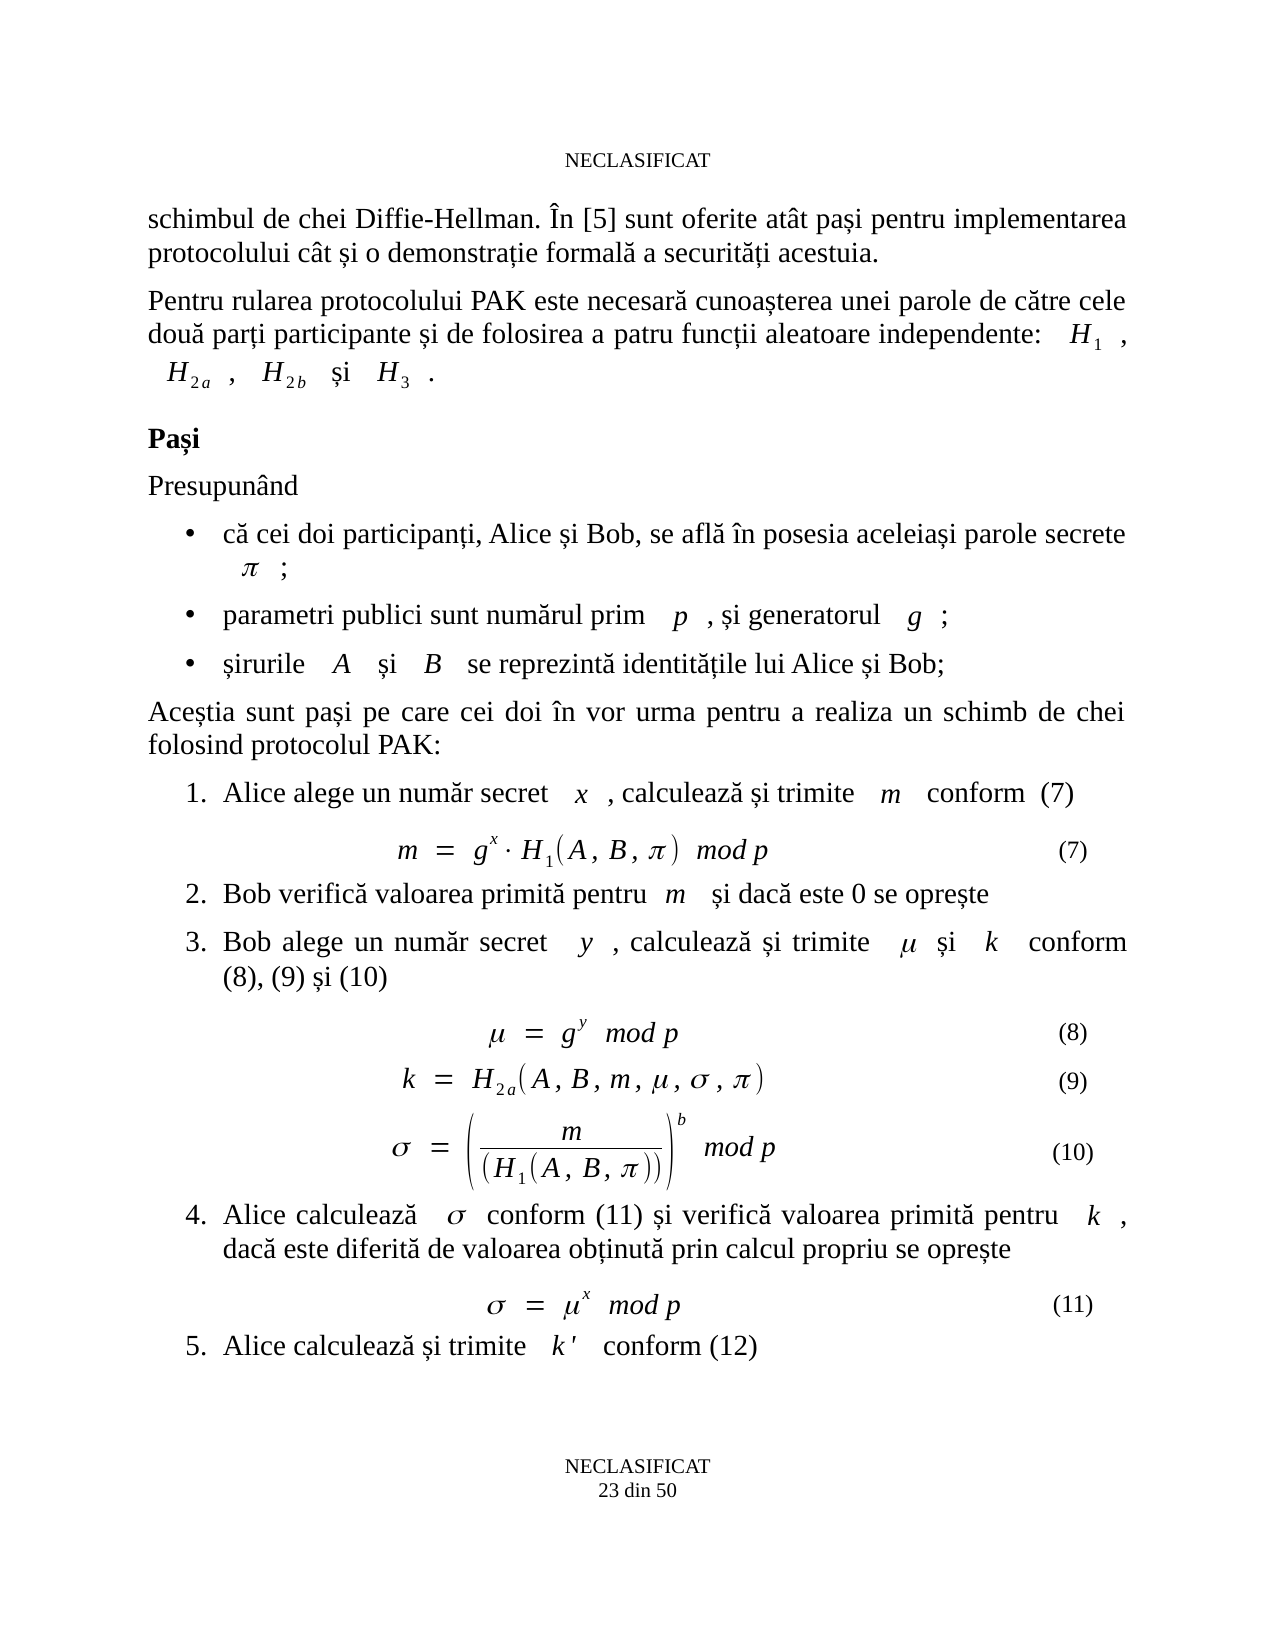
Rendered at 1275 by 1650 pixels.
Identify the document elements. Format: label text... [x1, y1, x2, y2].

table_header (7) [1019, 824, 1127, 876]
table_cell (9) [1019, 1056, 1127, 1104]
table_cell (10) [1019, 1105, 1127, 1197]
subtitle Pași [148, 421, 1127, 455]
list Alice calculează și trimite conform (12) [185, 1328, 1127, 1362]
table_cell [148, 1105, 1018, 1197]
list Bob verifică valoarea primită pentru și dacă este 0 se oprește [185, 876, 1127, 910]
list Alice calculează conform (11) și verifică valoarea primită pentru , dacă este diferită de valoarea obținută prin calcul propriu se oprește [185, 1197, 1127, 1265]
table_header [148, 824, 1018, 876]
table_header [148, 1007, 1018, 1056]
list Alice alege un număr secret , calculează și trimite conform (7) [185, 776, 1127, 809]
list Bob alege un număr secret , calculează și trimite și conform (8), (9) și (10) [185, 924, 1127, 992]
list șirurile și se reprezintă identitățile lui Alice și Bob; [185, 646, 1127, 679]
text Aceștia sunt pași pe care cei doi în vor urma pentru a realiza un schimb de chei folosind protocolul PAK: [148, 694, 1127, 761]
table_cell [148, 1056, 1018, 1104]
text schimbul de chei Diffie-Hellman. În [5] sunt oferite atât pași pentru implementarea protocolului cât și o demonstrație formală a securități acestuia. [148, 201, 1127, 268]
table_header (11) [1019, 1279, 1127, 1328]
text Presupunând [148, 468, 1127, 501]
text Pentru rularea protocolului PAK este necesară cunoașterea unei parole de către cele două parți participante și de folosirea a patru funcții aleatoare independente: , , și . [148, 283, 1127, 392]
table_header [148, 1279, 1018, 1328]
table_header (8) [1019, 1007, 1127, 1056]
list parametri publici sunt numărul prim , și generatorul ; [185, 597, 1127, 631]
list că cei doi participanți, Alice și Bob, se află în posesia aceleiași parole secrete ; [185, 516, 1127, 583]
